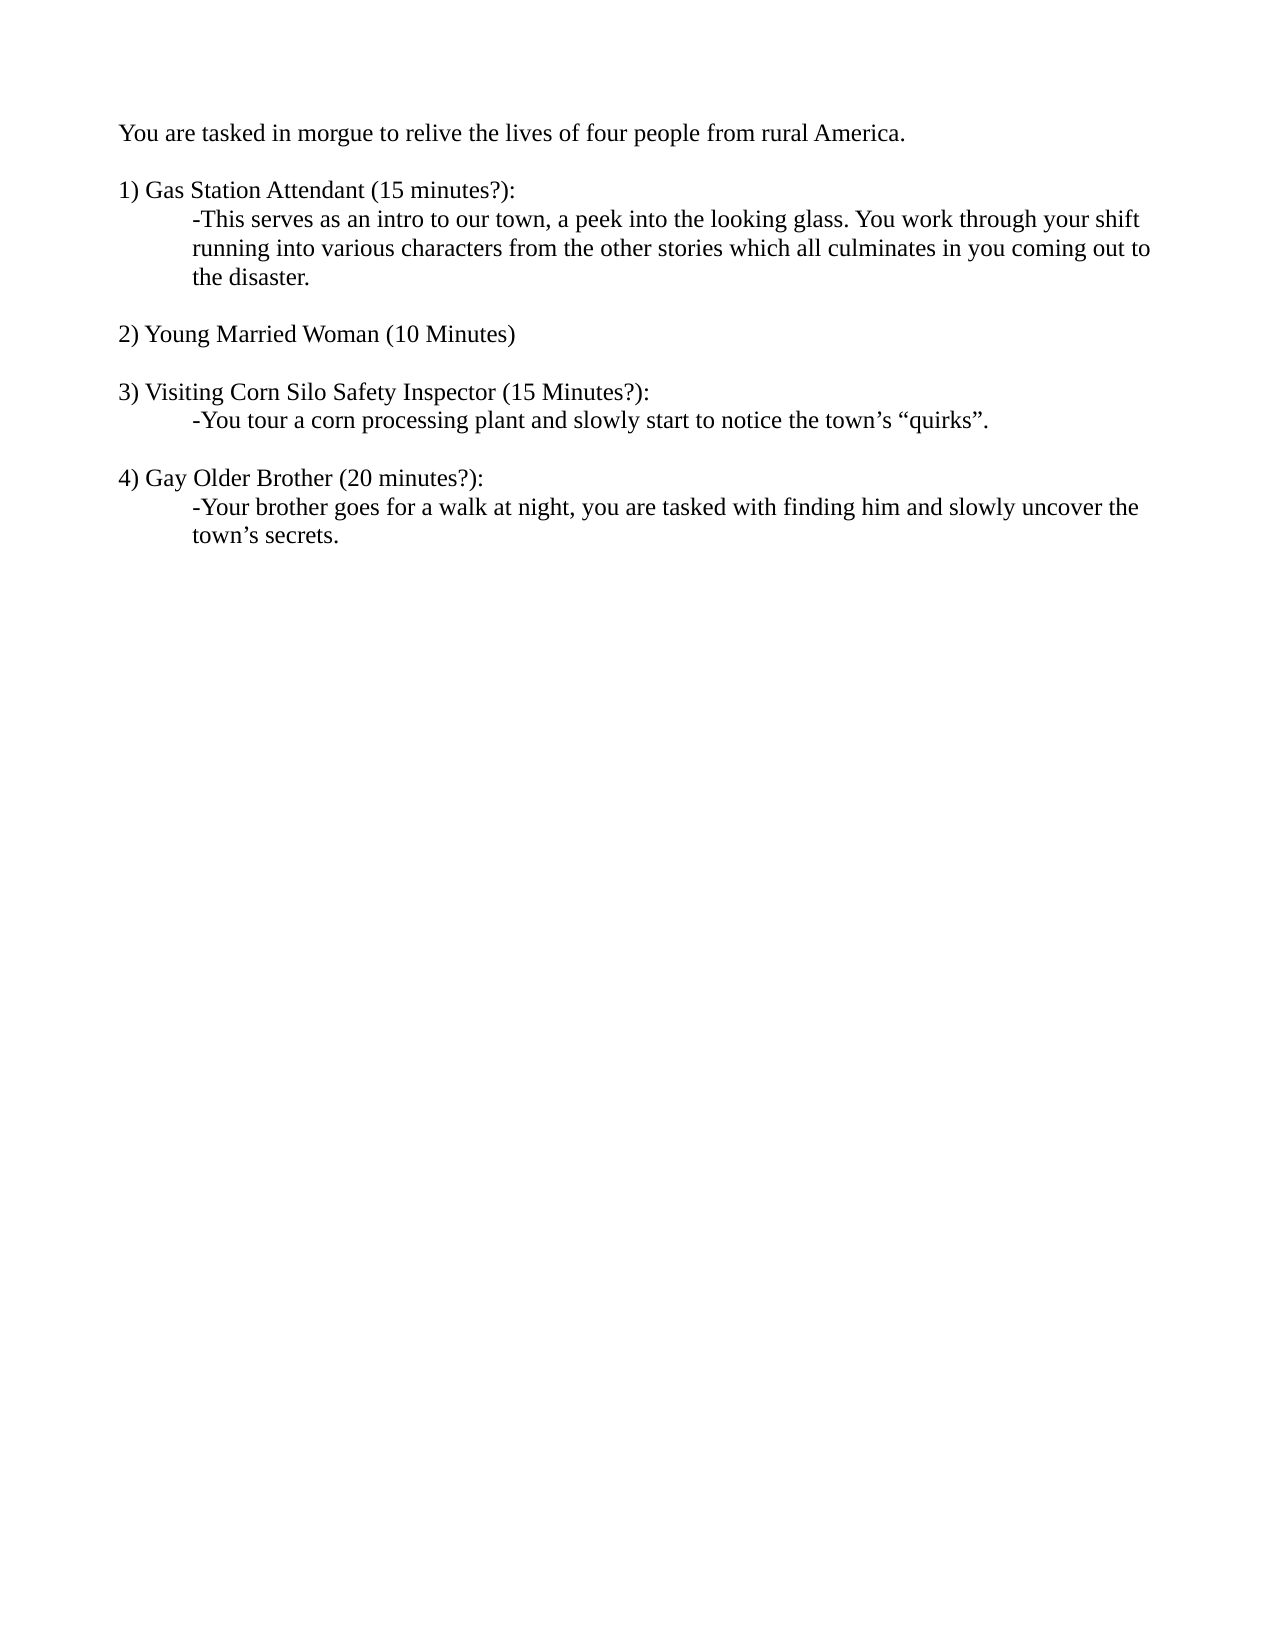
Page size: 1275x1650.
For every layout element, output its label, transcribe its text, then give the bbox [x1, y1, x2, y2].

text 1) Gas Station Attendant (15 minutes?): [118, 176, 1157, 204]
text You are tasked in morgue to relive the lives of four people from rural America. [118, 118, 1157, 147]
text -Your brother goes for a walk at night, you are tasked with finding him and slowly uncover the town’s secrets. [118, 492, 1157, 549]
text 3) Visiting Corn Silo Safety Inspector (15 Minutes?): [118, 377, 1157, 406]
text 4) Gay Older Brother (20 minutes?): [118, 463, 1157, 492]
text 2) Young Married Woman (10 Minutes) [118, 319, 1157, 348]
text -You tour a corn processing plant and slowly start to notice the town’s “quirks”. [118, 406, 1157, 434]
text -This serves as an intro to our town, a peek into the looking glass. You work through your shift running into various characters from the other stories which all culminates in you coming out to the disaster. [118, 204, 1157, 291]
